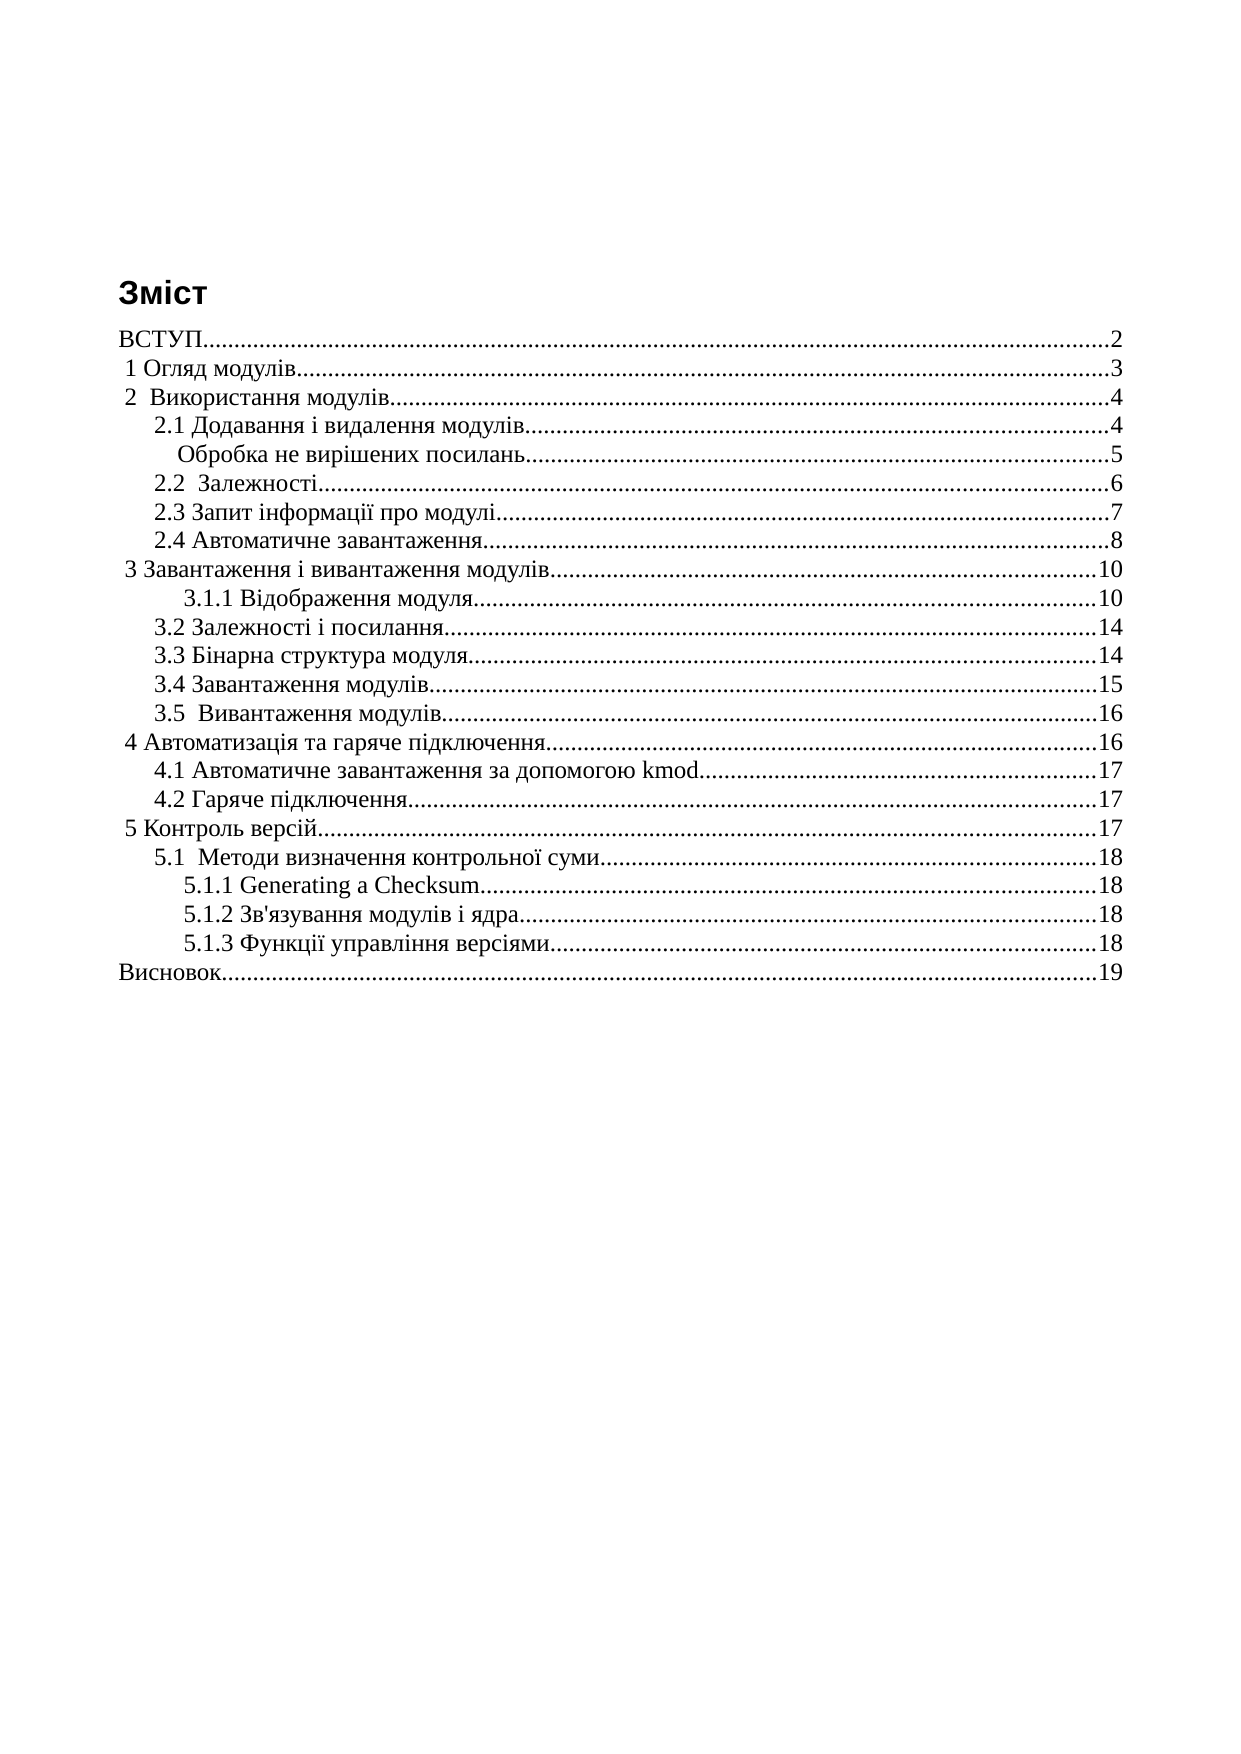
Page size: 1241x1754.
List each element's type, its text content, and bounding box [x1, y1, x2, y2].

text 5.1.2 Зв'язування модулів і ядра 18 [177, 899, 1123, 928]
text 3.2 Залежності і посилання 14 [148, 612, 1123, 641]
text 3.1.1 Відображення модуля 10 [177, 583, 1123, 612]
text 4 Автоматизація та гаряче підключення 16 [118, 727, 1123, 756]
text 2.3 Запит інформації про модулі 7 [148, 497, 1123, 526]
text 1 Огляд модулів 3 [118, 353, 1123, 382]
text 3 Завантаження і вивантаження модулів 10 [118, 554, 1123, 583]
text 3.5 Вивантаження модулів 16 [148, 698, 1123, 727]
text 4.2 Гаряче підключення 17 [148, 784, 1123, 813]
text 2.1 Додавання і видалення модулів 4 [148, 411, 1123, 439]
text 5.1 Методи визначення контрольної суми 18 [148, 842, 1123, 871]
text 5.1.3 Функції управління версіями 18 [177, 928, 1123, 957]
text Обробка не вирішених посилань 5 [177, 439, 1123, 468]
text 3.4 Завантаження модулів 15 [148, 669, 1123, 698]
text 2.2 Залежності 6 [148, 468, 1123, 497]
subtitle Зміст [118, 273, 1123, 312]
text 5.1.1 Generating a Checksum 18 [177, 871, 1123, 899]
text 2.4 Автоматичне завантаження 8 [148, 526, 1123, 554]
text 3.3 Бінарна структура модуля 14 [148, 641, 1123, 669]
text 4.1 Автоматичне завантаження за допомогою kmod 17 [148, 756, 1123, 784]
text ВСТУП 2 [118, 324, 1123, 353]
text 5 Контроль версій 17 [118, 813, 1123, 842]
text Висновок 19 [118, 957, 1123, 986]
text 2 Використання модулів 4 [118, 382, 1123, 411]
